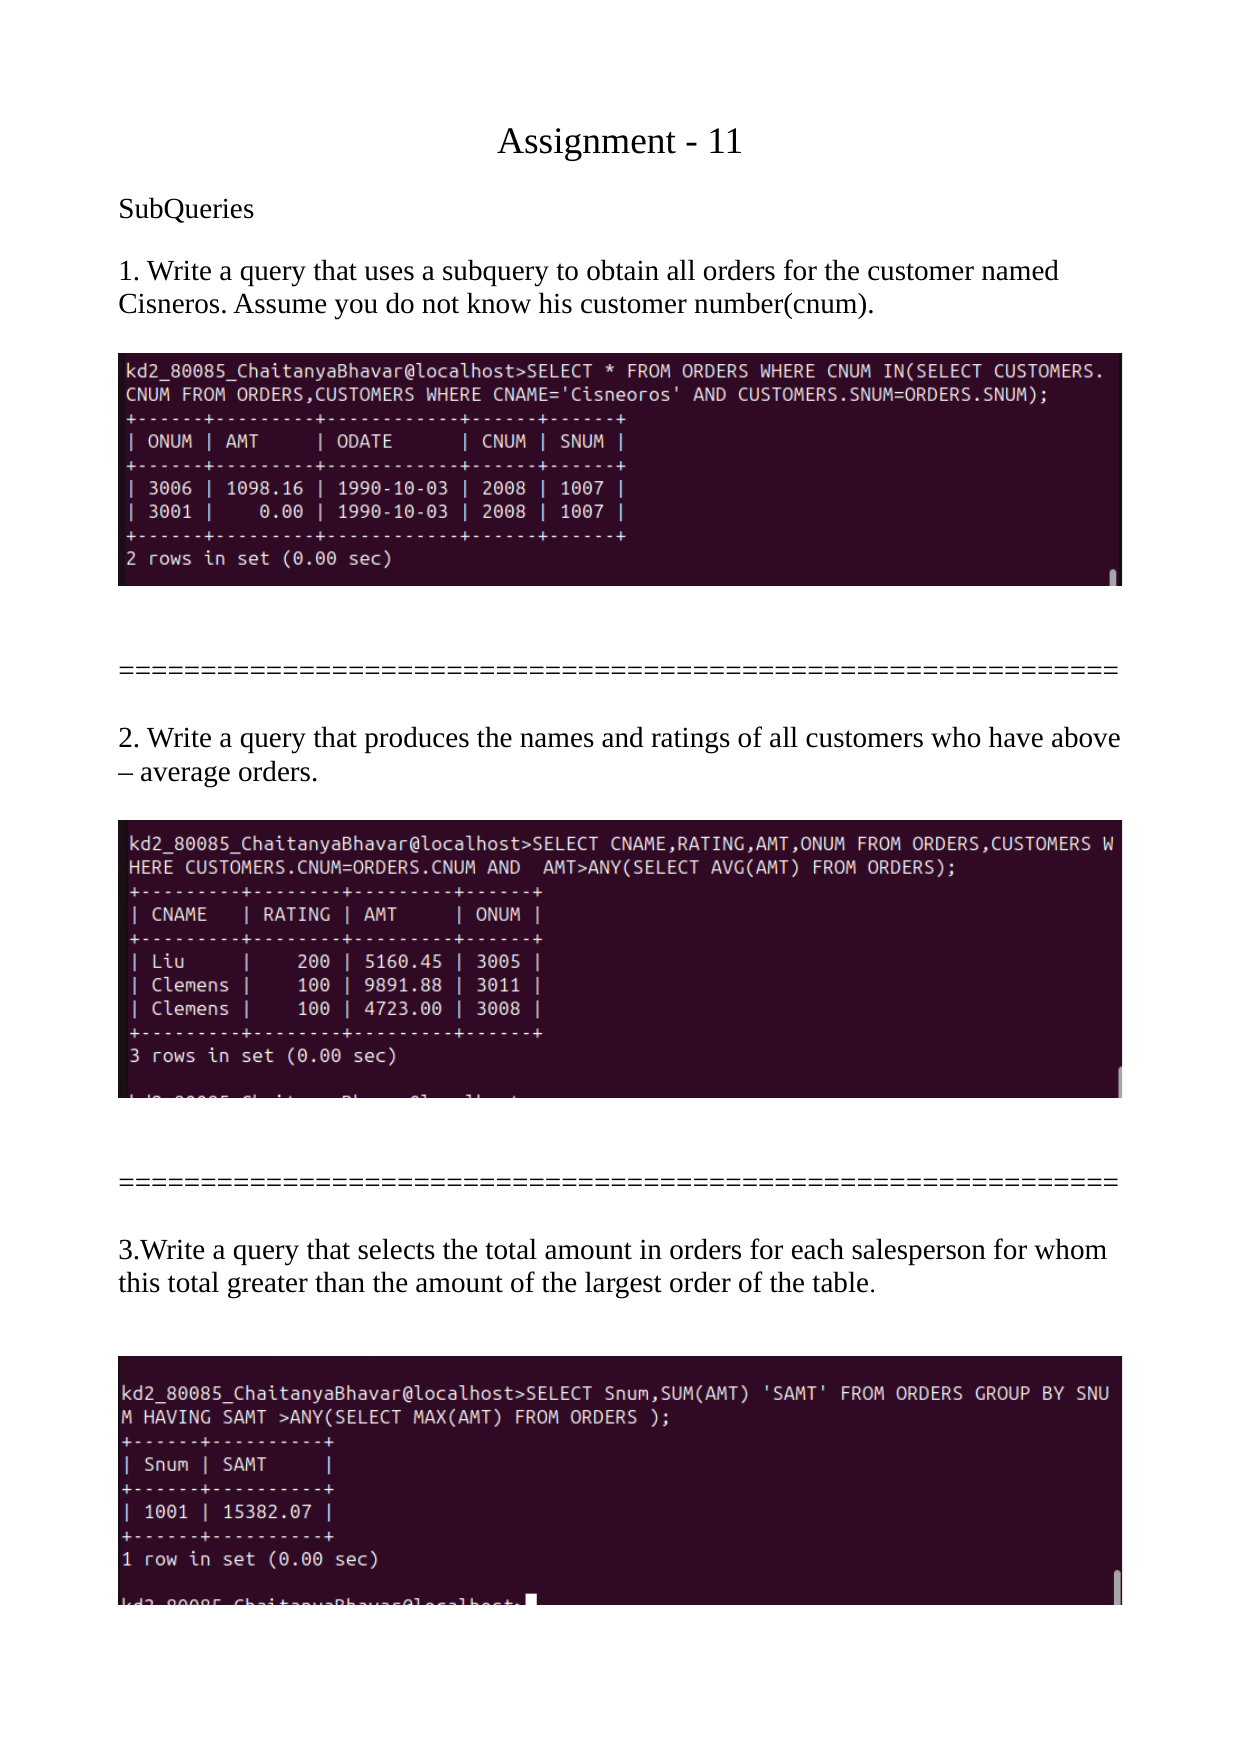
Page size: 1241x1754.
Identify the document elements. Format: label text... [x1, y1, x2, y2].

text 3.Write a query that selects the total amount in orders for each salesperson for whom this total greater than the amount of the largest order of the table. [118, 1232, 1122, 1299]
picture [118, 820, 1123, 1098]
text SubQueries [118, 191, 1122, 224]
text 1. Write a query that uses a subquery to obtain all orders for the customer named Cisneros. Assume you do not know his customer number(cnum). [118, 253, 1122, 320]
text 2. Write a query that produces the names and ratings of all customers who have above – average orders. [118, 720, 1122, 787]
picture [118, 353, 1123, 586]
picture [118, 1356, 1123, 1605]
text ============================================================= [118, 1165, 1122, 1198]
text ============================================================= [118, 653, 1122, 687]
